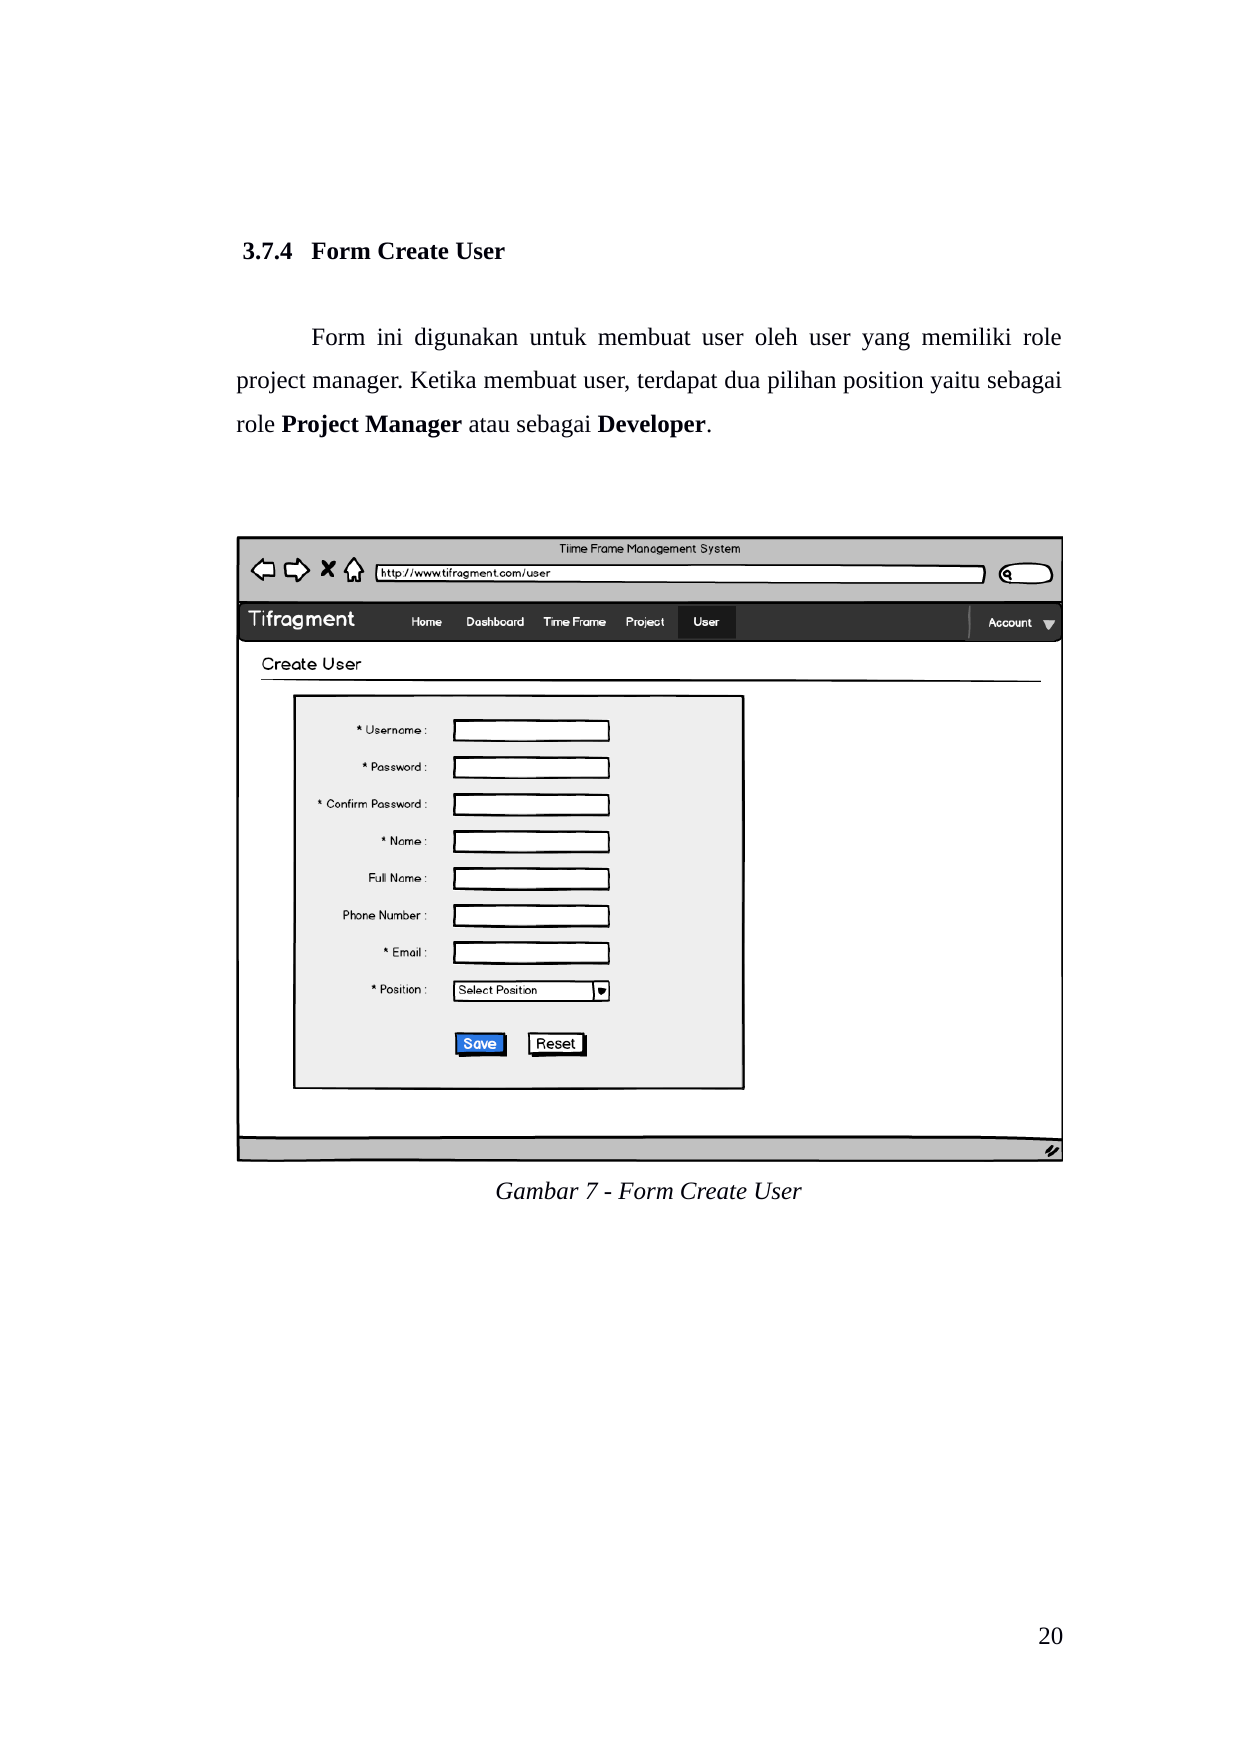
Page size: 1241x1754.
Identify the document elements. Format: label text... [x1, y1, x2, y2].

text Form ini digunakan untuk membuat user oleh user yang memiliki role project manager. Ketika membuat user, terdapat dua pilihan position yaitu sebagai role Project Manager atau sebagai Developer. [236, 279, 1063, 437]
text Gambar 7 - Form Create User [236, 1162, 1063, 1204]
subtitle 3.7.4 Form Create User [236, 236, 1063, 265]
picture [236, 536, 1063, 1162]
